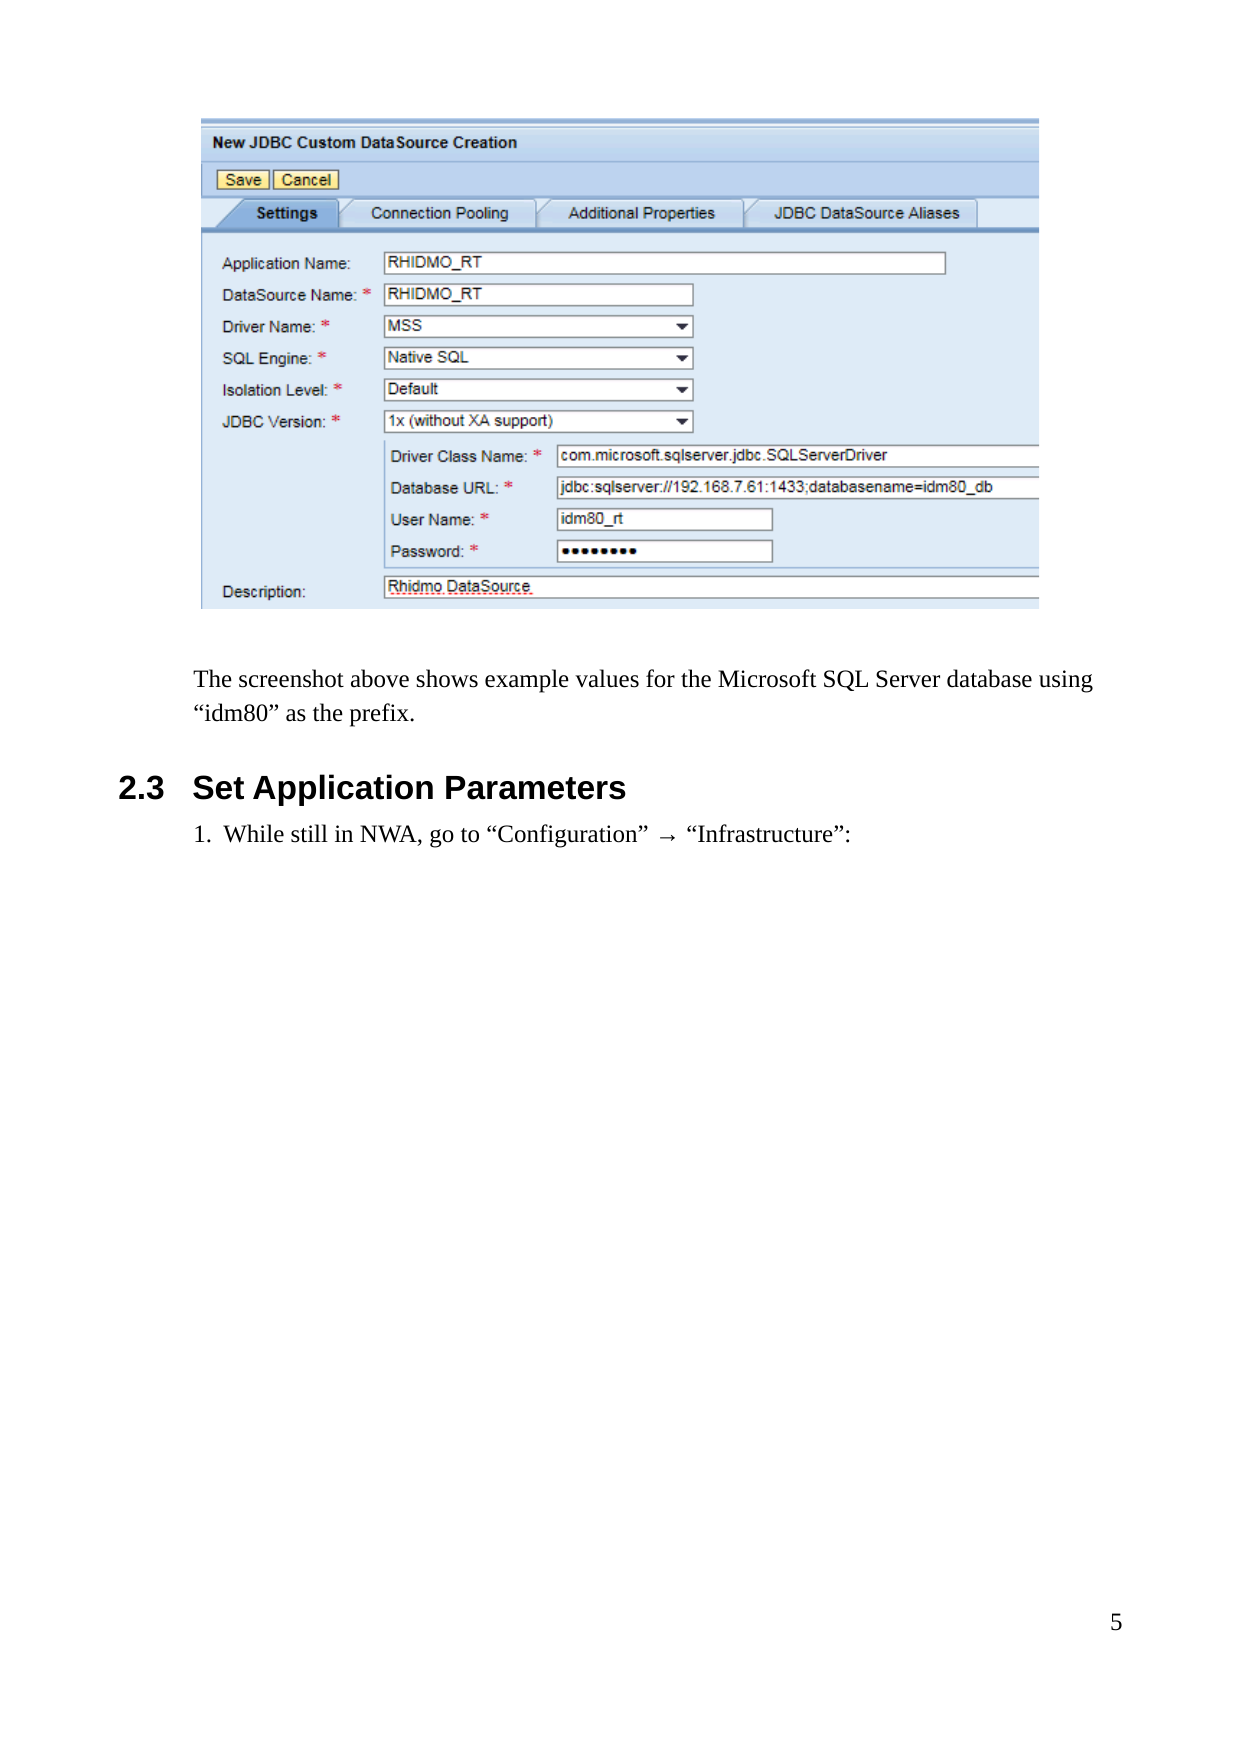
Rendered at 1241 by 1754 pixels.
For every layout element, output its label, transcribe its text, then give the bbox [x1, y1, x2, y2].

text The screenshot above shows example values for the Microsoft SQL Server database using “idm80” as the prefix. [193, 664, 1122, 727]
subtitle Set Application Parameters [118, 768, 1122, 807]
list 1. While still in NWA, go to “Configuration” → “Infrastructure”: [193, 819, 1122, 848]
picture [201, 118, 1040, 609]
